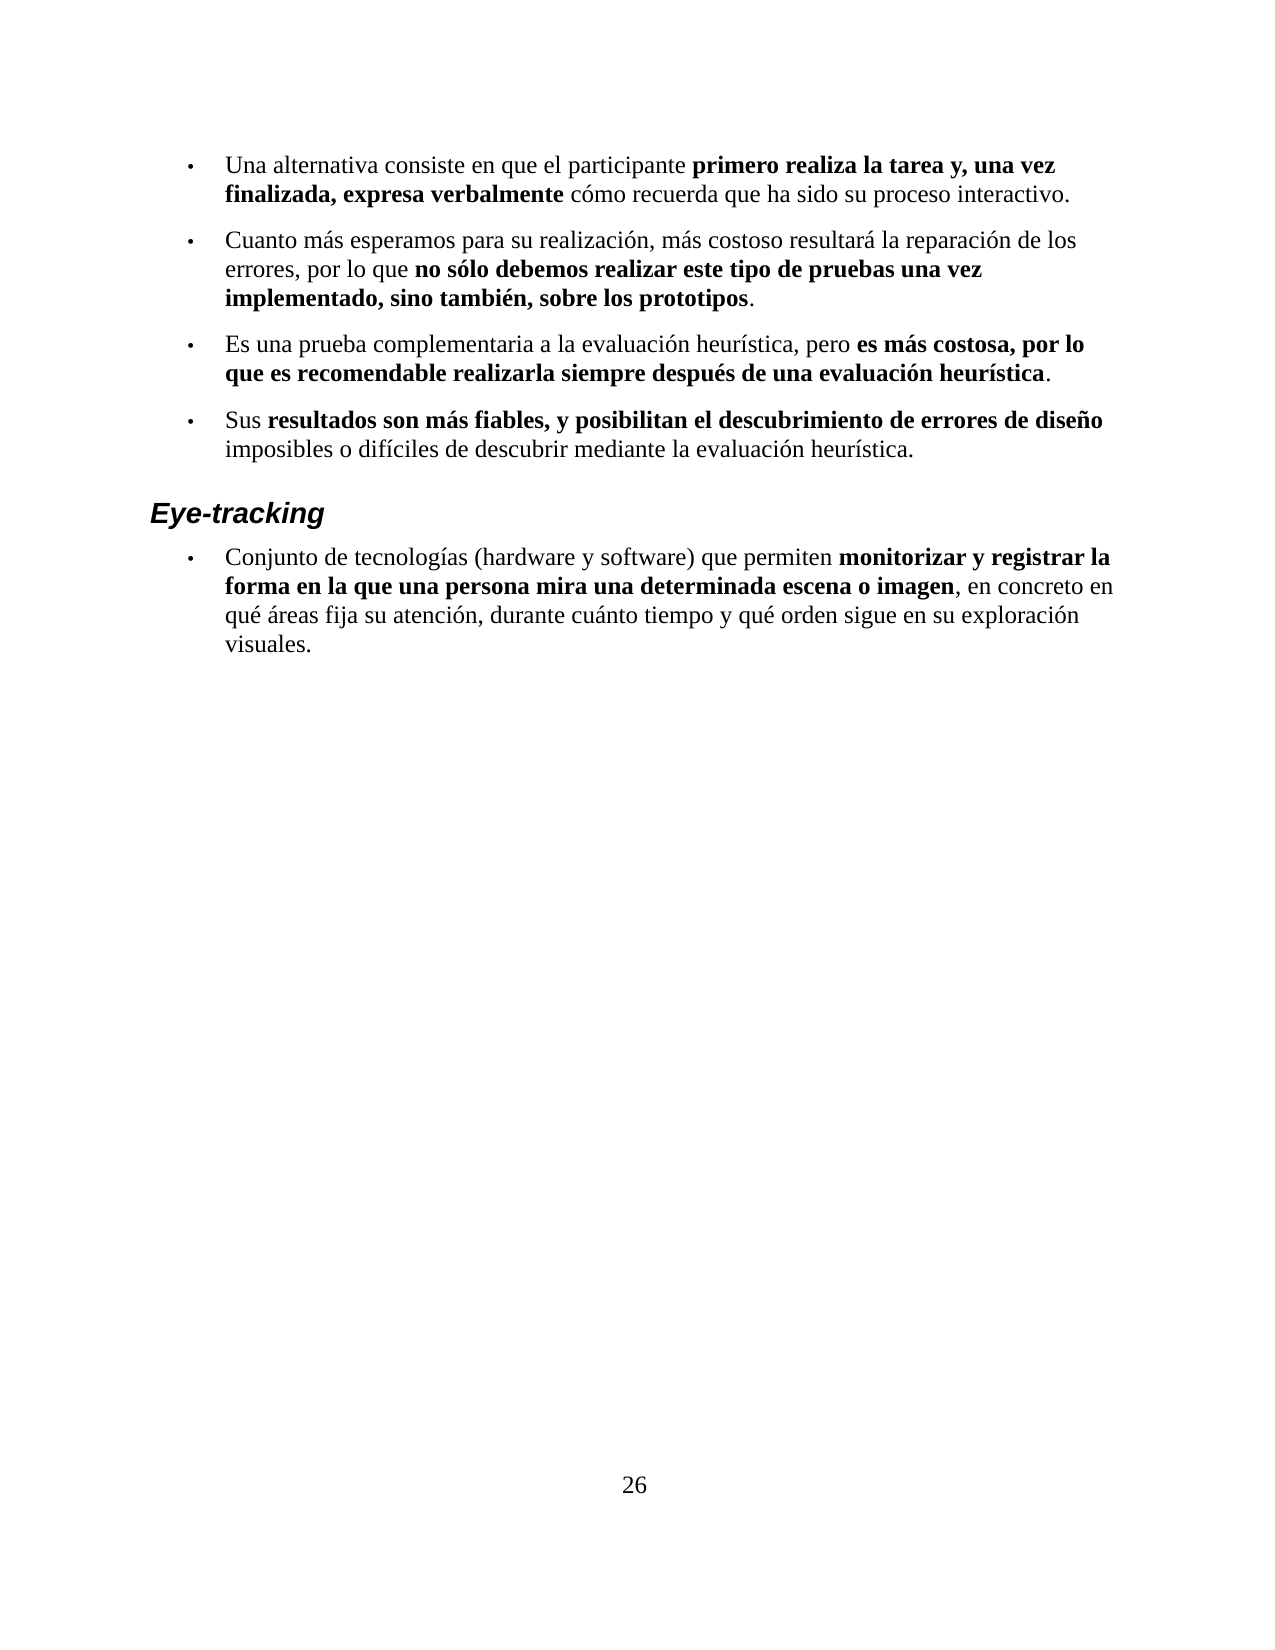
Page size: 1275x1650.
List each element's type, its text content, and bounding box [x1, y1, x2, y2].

list Sus resultados son más fiables, y posibilitan el descubrimiento de errores de diseño imposibles o difíciles de descubrir mediante la evaluación heurística. [187, 405, 1125, 462]
list Es una prueba complementaria a la evaluación heurística, pero es más costosa, por lo que es recomendable realizarla siempre después de una evaluación heurística. [187, 329, 1125, 387]
list Cuanto más esperamos para su realización, más costoso resultará la reparación de los errores, por lo que no sólo debemos realizar este tipo de pruebas una vez implementado, sino también, sobre los prototipos. [187, 225, 1125, 312]
list Conjunto de tecnologías (hardware y software) que permiten monitorizar y registrar la forma en la que una persona mira una determinada escena o imagen, en concreto en qué áreas fija su atención, durante cuánto tiempo y qué orden sigue en su exploración visuales. [187, 542, 1125, 657]
subtitle Eye-tracking [150, 496, 1125, 530]
list Una alternativa consiste en que el participante primero realiza la tarea y, una vez finalizada, expresa verbalmente cómo recuerda que ha sido su proceso interactivo. [187, 150, 1125, 207]
